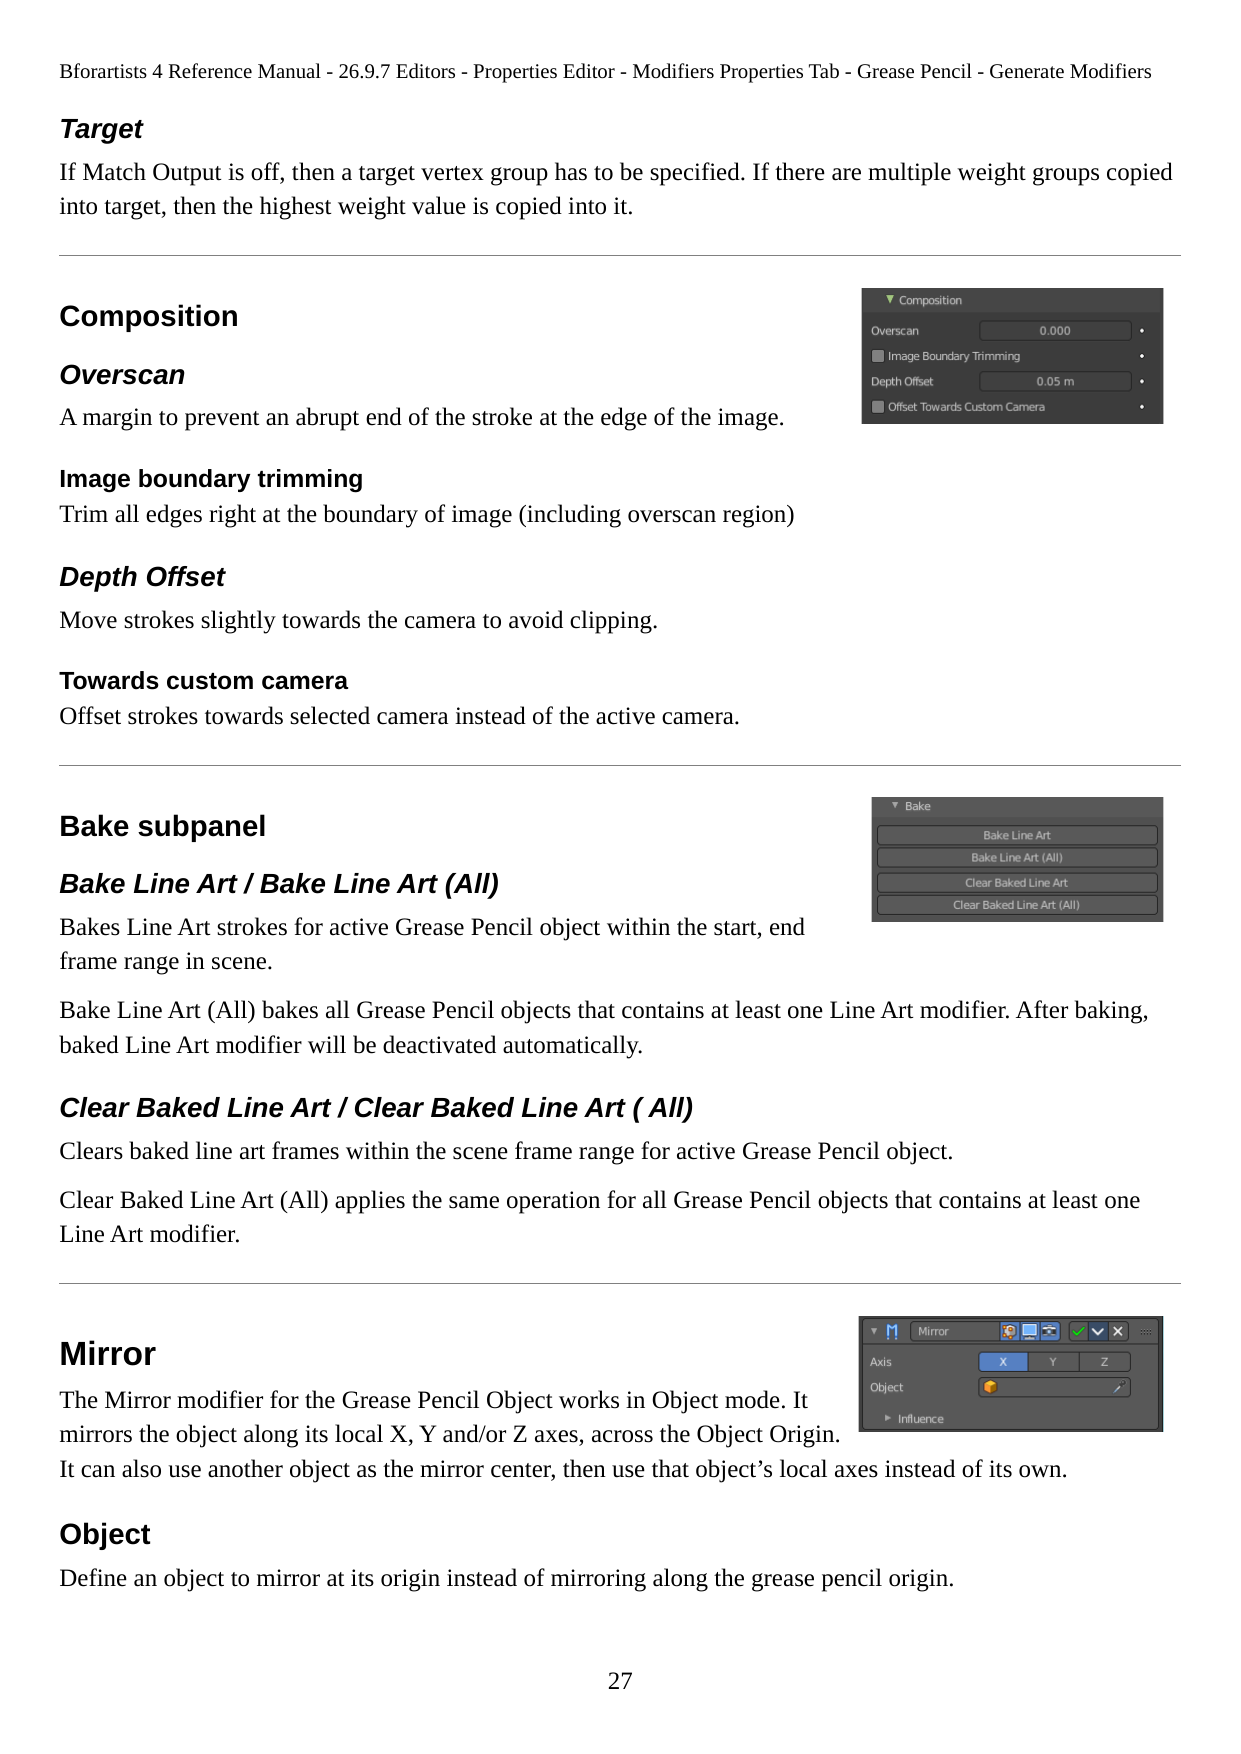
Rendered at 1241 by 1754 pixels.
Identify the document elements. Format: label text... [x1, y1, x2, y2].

subtitle [1164, 1333, 1181, 1372]
text Clears baked line art frames within the scene frame range for active Grease Pencil object. [59, 1136, 1181, 1165]
subtitle Towards custom camera [59, 666, 1181, 695]
text Bakes Line Art strokes for active Grease Pencil object within the start, end frame range in scene. [59, 912, 1181, 975]
picture [858, 1316, 1164, 1432]
text If Match Output is off, then a target vertex group has to be specified. If there are multiple weight groups copied into target, then the highest weight value is copied into it. [59, 157, 1181, 220]
subtitle Depth Offset [59, 560, 1181, 592]
subtitle Composition [59, 299, 861, 333]
text A margin to prevent an abrupt end of the stroke at the edge of the image. [59, 402, 1181, 431]
subtitle [1164, 809, 1181, 843]
subtitle Bake Line Art / Bake Line Art (All) [59, 868, 871, 899]
text Move strokes slightly towards the camera to avoid clipping. [59, 605, 1181, 633]
subtitle Target [59, 113, 1181, 144]
subtitle Object [59, 1517, 1181, 1551]
picture [861, 288, 1164, 424]
subtitle [1164, 299, 1181, 333]
text Trim all edges right at the boundary of image (including overscan region) [59, 499, 1181, 527]
text The Mirror modifier for the Grease Pencil Object works in Object mode. It mirrors the object along its local X, Y and/or Z axes, across the Object Origin. It can also use another object as the mirror center, then use that object’s local axes instead of its own. [59, 1385, 1181, 1482]
subtitle Overscan [59, 358, 861, 390]
text Bake Line Art (All) bakes all Grease Pencil objects that contains at least one Line Art modifier. After baking, baked Line Art modifier will be deactivated automatically. [59, 996, 1181, 1059]
subtitle [1164, 358, 1181, 390]
picture [871, 797, 1164, 922]
text Offset strokes towards selected camera instead of the active camera. [59, 701, 1181, 730]
text Clear Baked Line Art (All) applies the same operation for all Grease Pencil objects that contains at least one Line Art modifier. [59, 1185, 1181, 1248]
text Define an object to mirror at its origin instead of mirroring along the grease pencil origin. [59, 1563, 1181, 1592]
subtitle Mirror [59, 1333, 858, 1372]
subtitle Image boundary trimming [59, 464, 1181, 492]
subtitle Clear Baked Line Art / Clear Baked Line Art ( All) [59, 1092, 1181, 1123]
subtitle Bake subpanel [59, 809, 871, 843]
